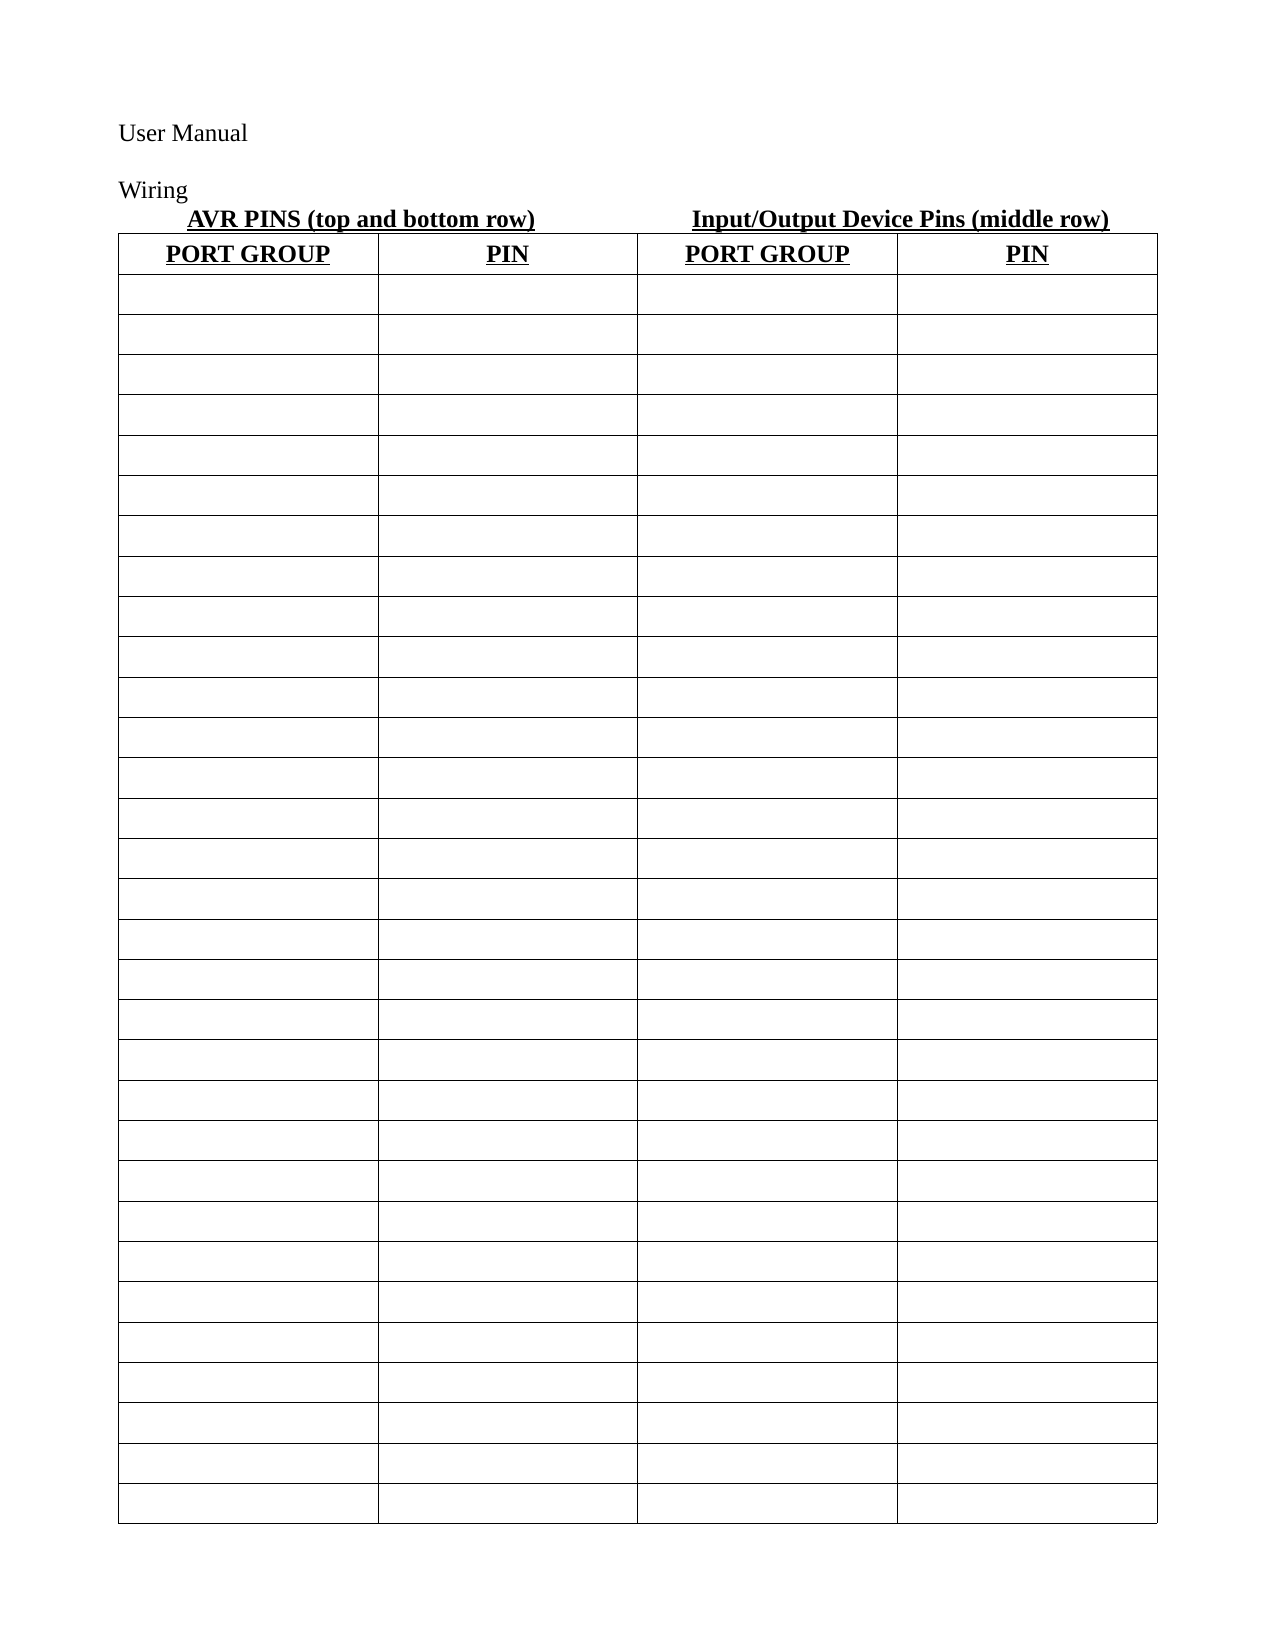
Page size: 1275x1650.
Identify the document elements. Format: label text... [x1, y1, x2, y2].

table_cell [638, 436, 897, 475]
table_cell [898, 879, 1157, 918]
table_cell [898, 1121, 1157, 1160]
table_cell [379, 718, 637, 757]
table_cell [898, 637, 1157, 677]
table_cell [898, 1282, 1157, 1322]
table_cell [119, 920, 378, 959]
table_cell [898, 960, 1157, 999]
text User Manual [118, 118, 1157, 147]
table_cell [119, 557, 378, 596]
table_cell [898, 758, 1157, 797]
text AVR PINS (top and bottom row) Input/Output Device Pins (middle row) [118, 204, 1157, 233]
table_cell [898, 476, 1157, 515]
table_cell [119, 1121, 378, 1160]
table_cell [119, 637, 378, 677]
table_cell [119, 1282, 378, 1322]
table_cell [119, 1444, 378, 1483]
table_cell [638, 275, 897, 314]
table_cell [119, 799, 378, 838]
table_cell [119, 1242, 378, 1281]
table_cell [379, 1040, 637, 1080]
table_cell [379, 1121, 637, 1160]
table_cell [119, 1040, 378, 1080]
table_cell [898, 839, 1157, 878]
table_cell [379, 758, 637, 797]
table_cell [119, 1161, 378, 1201]
table_cell [638, 1444, 897, 1483]
table_cell [638, 1363, 897, 1402]
table_cell [898, 1484, 1157, 1523]
table_cell [638, 678, 897, 717]
table_cell [119, 1323, 378, 1362]
table_cell [638, 476, 897, 515]
table_cell [898, 718, 1157, 757]
table_cell [638, 637, 897, 677]
table_cell [898, 557, 1157, 596]
table_cell [638, 355, 897, 394]
table_cell [119, 275, 378, 314]
table_cell [379, 1161, 637, 1201]
table_cell [119, 758, 378, 797]
table_cell [119, 436, 378, 475]
table_cell [638, 1403, 897, 1442]
table_cell [898, 1202, 1157, 1241]
table_cell [379, 315, 637, 354]
table_cell [379, 1484, 637, 1523]
table_cell [638, 1323, 897, 1362]
table_cell [119, 476, 378, 515]
table_cell [898, 1081, 1157, 1120]
table_cell [119, 839, 378, 878]
table_cell [638, 1282, 897, 1322]
table_cell [638, 920, 897, 959]
table_cell [379, 920, 637, 959]
table_cell [379, 557, 637, 596]
table_cell [898, 395, 1157, 435]
table_cell [379, 516, 637, 556]
table_cell [379, 395, 637, 435]
table_cell [898, 1403, 1157, 1442]
table_cell [638, 1040, 897, 1080]
table_cell [638, 960, 897, 999]
table_cell [379, 960, 637, 999]
table_cell [898, 275, 1157, 314]
table_cell [119, 1403, 378, 1442]
table_cell [379, 1363, 637, 1402]
table_cell [119, 1484, 378, 1523]
table_cell [638, 1242, 897, 1281]
table_header PIN [898, 234, 1157, 273]
table_cell [379, 597, 637, 636]
table_cell [638, 1202, 897, 1241]
table_cell [638, 839, 897, 878]
table_cell [119, 395, 378, 435]
table_cell [638, 1161, 897, 1201]
table_cell [898, 1161, 1157, 1201]
table_cell [119, 1363, 378, 1402]
table_cell [119, 516, 378, 556]
table_header PIN [379, 234, 637, 273]
table_cell [379, 839, 637, 878]
table_cell [638, 718, 897, 757]
table_cell [379, 799, 637, 838]
table_cell [898, 436, 1157, 475]
table_cell [119, 879, 378, 918]
table_cell [638, 1000, 897, 1039]
table_header PORT GROUP [638, 234, 897, 273]
table_cell [898, 1323, 1157, 1362]
table_header PORT GROUP [119, 234, 378, 273]
table_cell [379, 275, 637, 314]
table_cell [898, 355, 1157, 394]
table_cell [638, 879, 897, 918]
table_cell [898, 678, 1157, 717]
table_cell [119, 355, 378, 394]
table_cell [119, 597, 378, 636]
table_cell [638, 1484, 897, 1523]
table_cell [898, 1444, 1157, 1483]
text Wiring [118, 176, 1157, 204]
table_cell [638, 799, 897, 838]
table_cell [898, 920, 1157, 959]
table_cell [898, 799, 1157, 838]
table_cell [379, 436, 637, 475]
table_cell [119, 1000, 378, 1039]
table_cell [379, 637, 637, 677]
table_cell [379, 476, 637, 515]
table_cell [898, 315, 1157, 354]
table_cell [638, 1081, 897, 1120]
table_cell [119, 960, 378, 999]
table_cell [638, 597, 897, 636]
table_cell [638, 758, 897, 797]
table_cell [379, 1081, 637, 1120]
table_cell [379, 1202, 637, 1241]
table_cell [379, 879, 637, 918]
table_cell [638, 315, 897, 354]
table_cell [898, 1040, 1157, 1080]
table_cell [898, 516, 1157, 556]
table_cell [638, 557, 897, 596]
table_cell [898, 1000, 1157, 1039]
table_cell [379, 355, 637, 394]
table_cell [898, 1363, 1157, 1402]
table_cell [379, 678, 637, 717]
table_cell [119, 1081, 378, 1120]
table_cell [898, 1242, 1157, 1281]
table_cell [119, 678, 378, 717]
table_cell [379, 1323, 637, 1362]
table_cell [898, 597, 1157, 636]
table_cell [379, 1282, 637, 1322]
table_cell [379, 1242, 637, 1281]
table_cell [379, 1444, 637, 1483]
table_cell [379, 1000, 637, 1039]
table_cell [379, 1403, 637, 1442]
table_cell [119, 1202, 378, 1241]
table_cell [638, 1121, 897, 1160]
table_cell [638, 395, 897, 435]
table_cell [638, 516, 897, 556]
table_cell [119, 315, 378, 354]
table_cell [119, 718, 378, 757]
